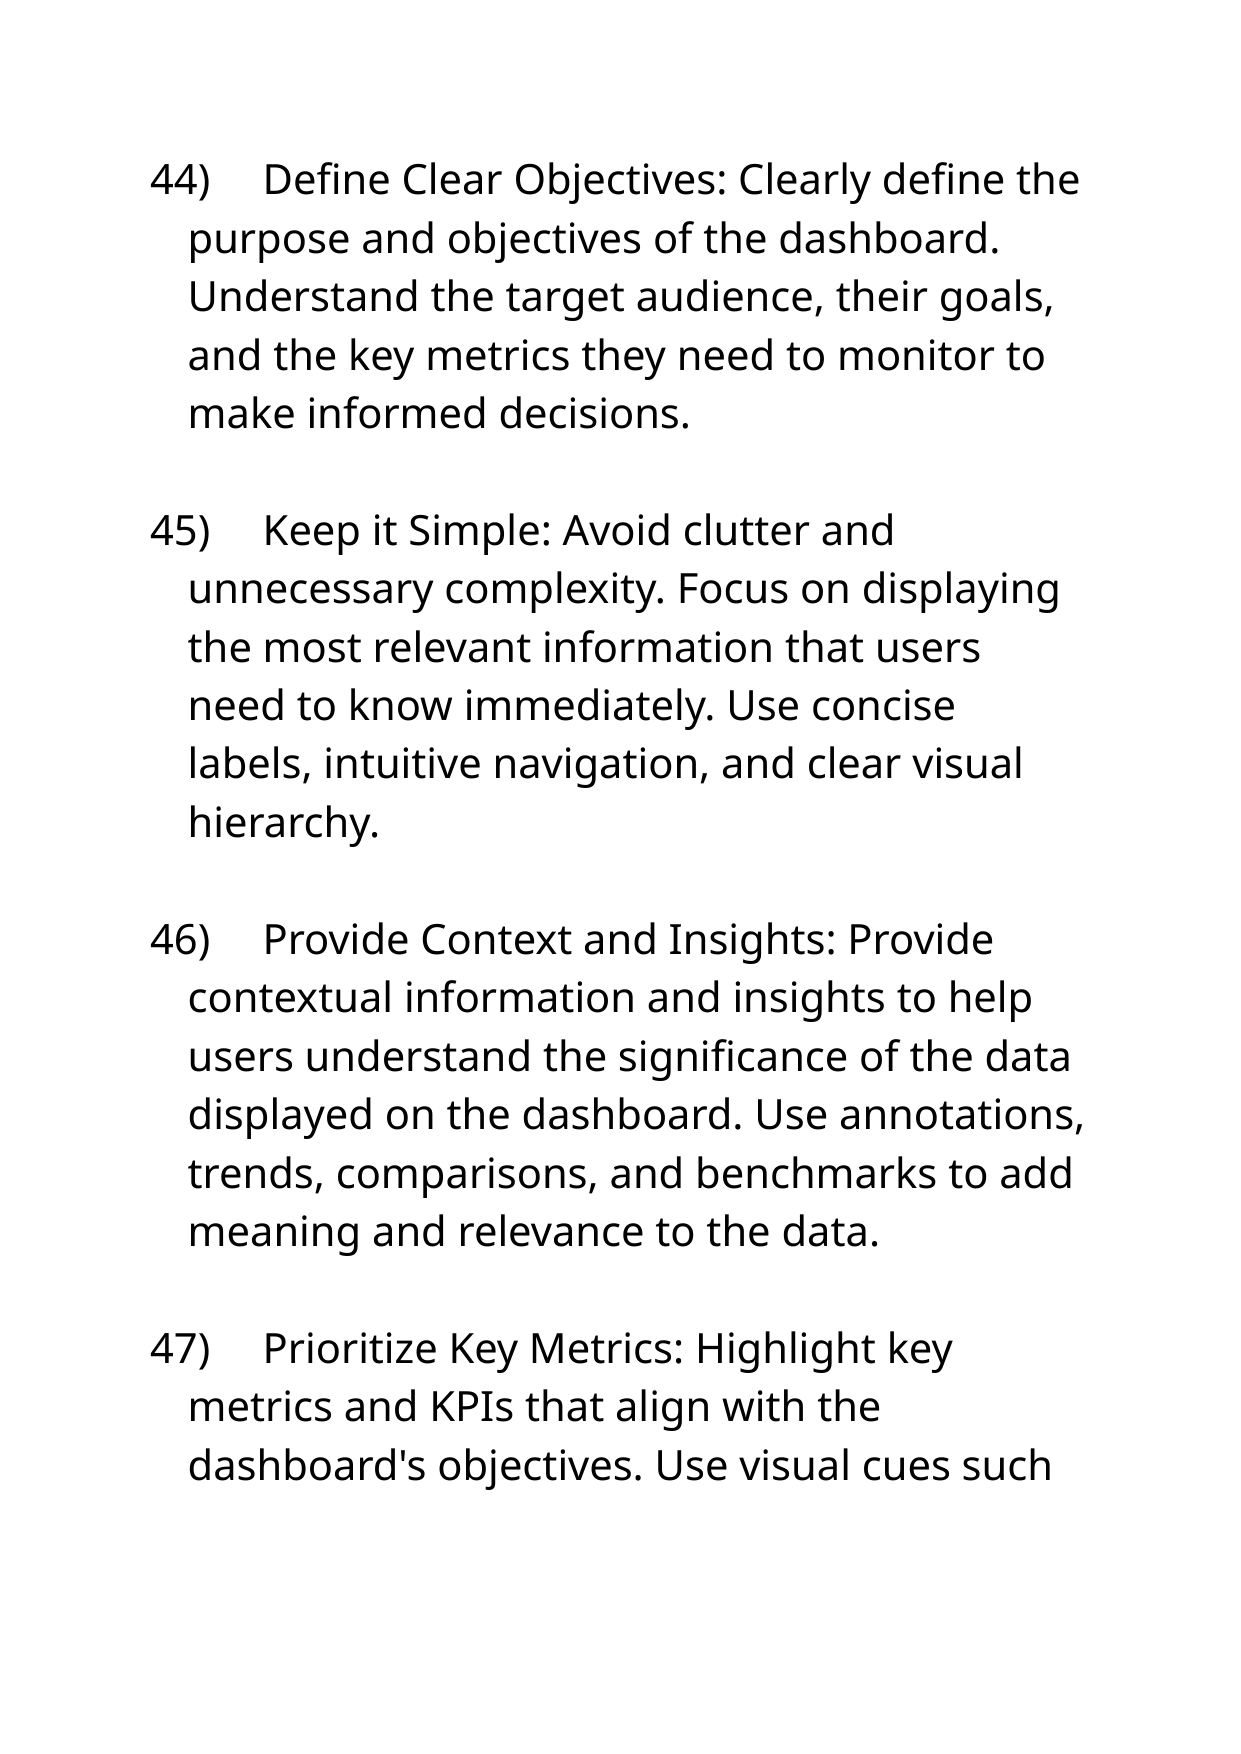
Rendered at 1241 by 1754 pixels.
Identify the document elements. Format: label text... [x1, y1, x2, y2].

list Define Clear Objectives: Clearly define the purpose and objectives of the dashboard. Understand the target audience, their goals, and the key metrics they need to monitor to make informed decisions. [150, 150, 1090, 441]
list Provide Context and Insights: Provide contextual information and insights to help users understand the significance of the data displayed on the dashboard. Use annotations, trends, comparisons, and benchmarks to add meaning and relevance to the data. [150, 910, 1090, 1259]
list Keep it Simple: Avoid clutter and unnecessary complexity. Focus on displaying the most relevant information that users need to know immediately. Use concise labels, intuitive navigation, and clear visual hierarchy. [150, 501, 1090, 849]
list Prioritize Key Metrics: Highlight key metrics and KPIs that align with the dashboard's objectives. Use visual cues such [150, 1319, 1090, 1492]
